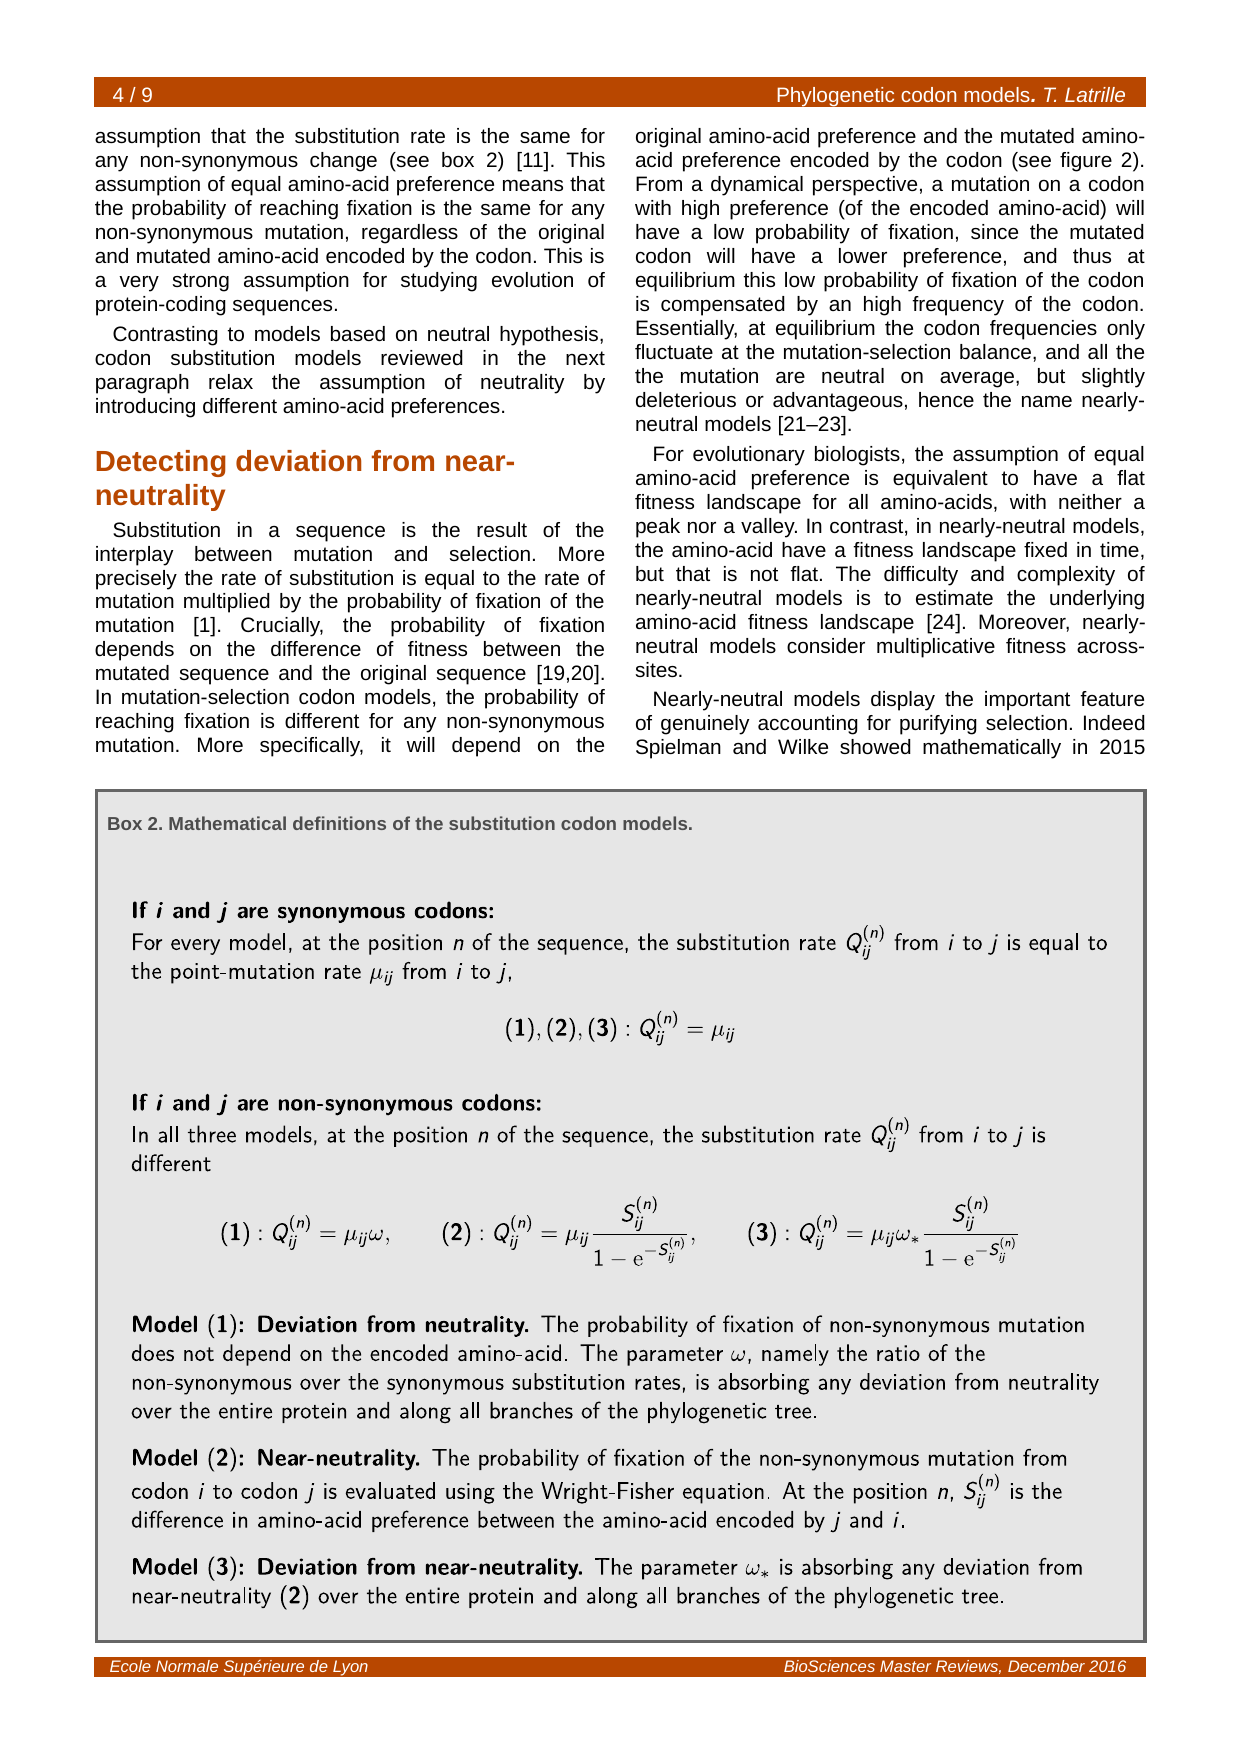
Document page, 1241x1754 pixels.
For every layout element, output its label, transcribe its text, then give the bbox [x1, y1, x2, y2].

text Box 2. Mathematical definitions of the substitution codon models. [107, 813, 1134, 834]
text Contrasting to models based on neutral hypothesis, codon substitution models reviewed in the next paragraph relax the assumption of neutrality by introducing different amino-acid preferences. [94, 322, 605, 418]
text Nearly-neutral models display the important feature of genuinely accounting for purifying selection. Indeed Spielman and Wilke showed mathematically in 2015 [635, 687, 1146, 759]
text For evolutionary biologists, the assumption of equal amino-acid preference is equivalent to have a flat fitness landscape for all amino-acids, with neither a peak nor a valley. In contrast, in nearly-neutral models, the amino-acid have a fitness landscape fixed in time, but that is not flat. The difficulty and complexity of nearly-neutral models is to estimate the underlying amino-acid fitness landscape [24]. Moreover, nearly-neutral models consider multiplicative fitness across-sites. [635, 442, 1146, 681]
subtitle Detecting deviation from near-neutrality [94, 444, 605, 511]
text Substitution in a sequence is the result of the interplay between mutation and selection. More precisely the rate of substitution is equal to the rate of mutation multiplied by the probability of fixation of the mutation [1]. Crucially, the probability of fixation depends on the difference of fitness between the mutated sequence and the original sequence [19,20]. In mutation-selection codon models, the probability of reaching fixation is different for any non-synonymous mutation. More specifically, it will depend on the [94, 517, 605, 757]
text original amino-acid preference and the mutated amino-acid preference encoded by the codon (see figure 2). From a dynamical perspective, a mutation on a codon with high preference (of the encoded amino-acid) will have a low probability of fixation, since the mutated codon will have a lower preference, and thus at equilibrium this low probability of fixation of the codon is compensated by an high frequency of the codon. Essentially, at equilibrium the codon frequencies only fluctuate at the mutation-selection balance, and all the the mutation are neutral on average, but slightly deleterious or advantageous, hence the name nearly-neutral models [21–23]. [635, 124, 1146, 436]
text assumption that the substitution rate is the same for any non-synonymous change (see box 2) [11]. This assumption of equal amino-acid preference means that the probability of reaching fixation is the same for any non-synonymous mutation, regardless of the original and mutated amino-acid encoded by the codon. This is a very strong assumption for studying evolution of protein-coding sequences. [94, 124, 605, 316]
